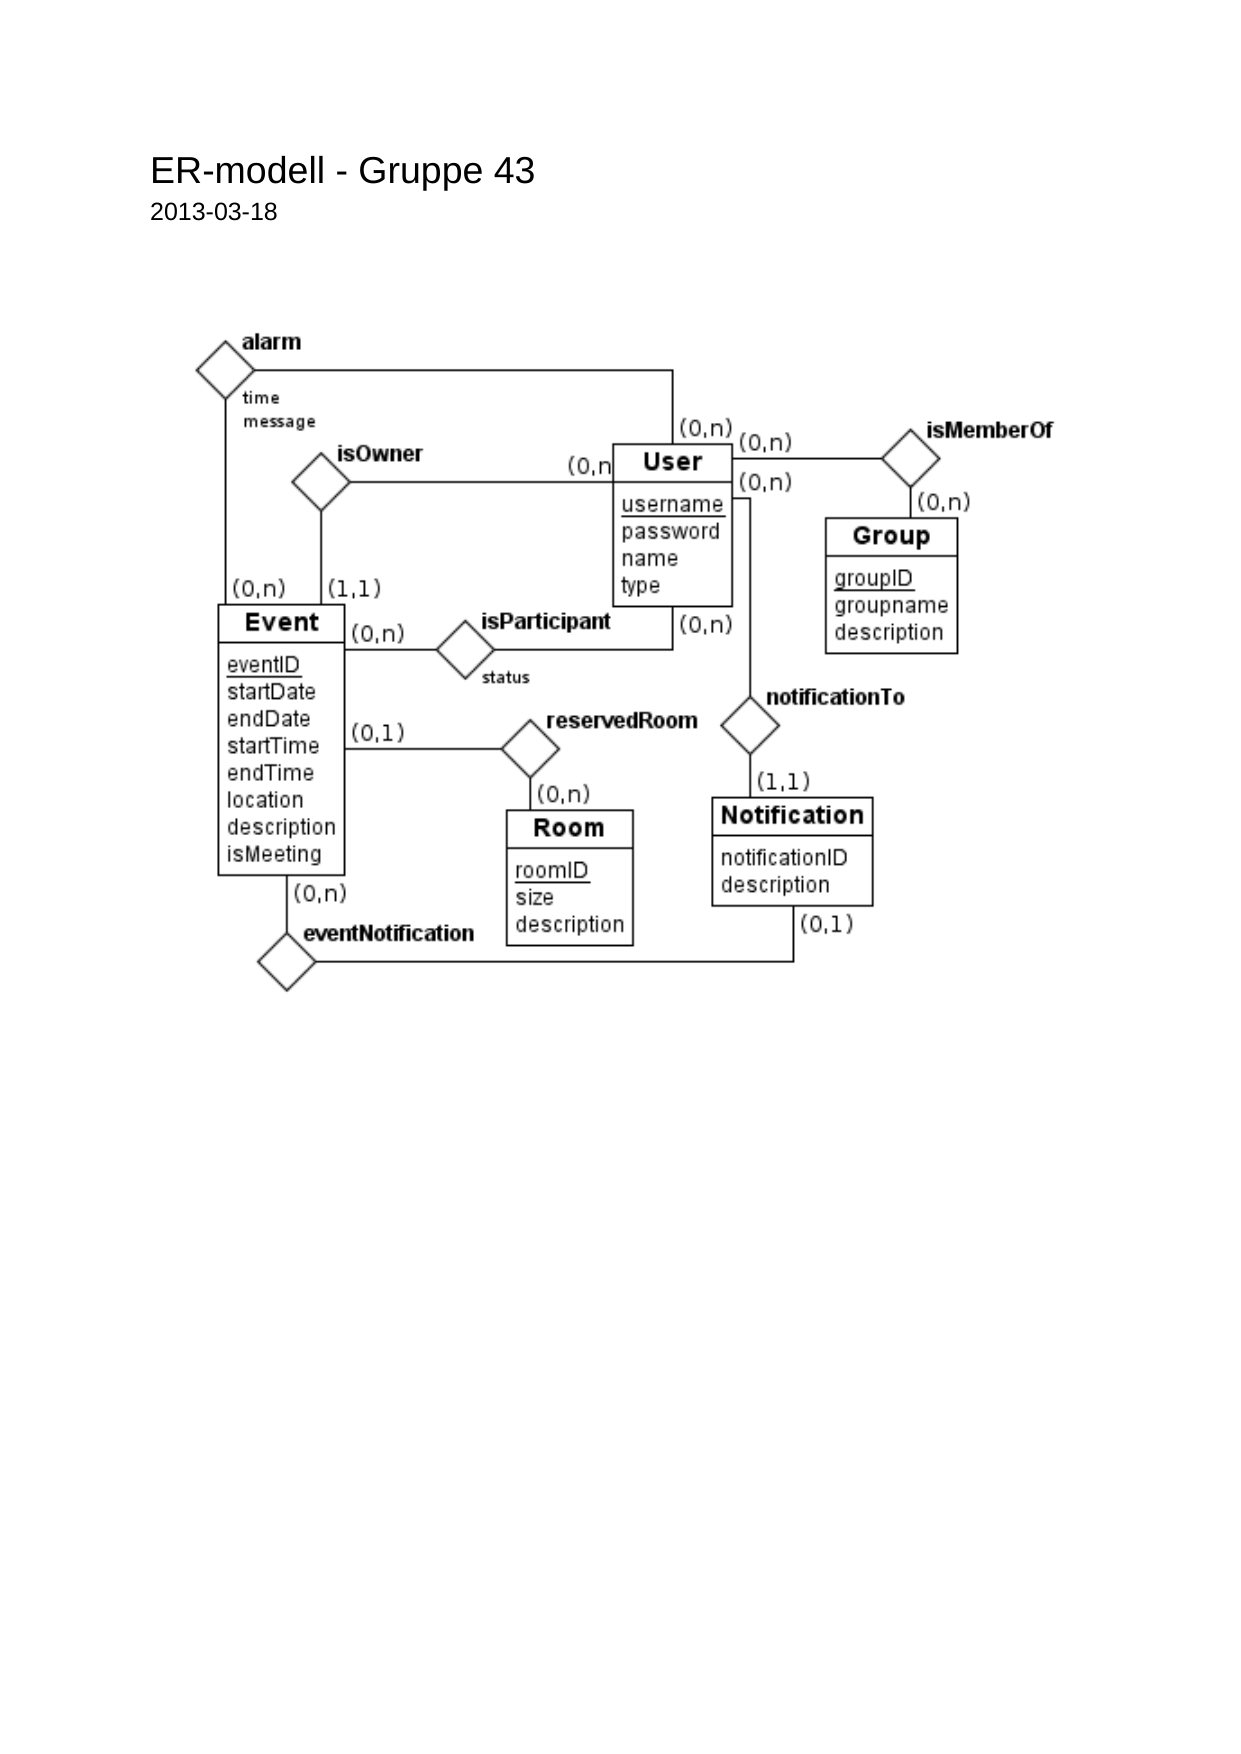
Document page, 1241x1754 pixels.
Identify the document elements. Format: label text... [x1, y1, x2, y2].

text 2013-03-18 [150, 198, 1090, 226]
text ER-modell - Gruppe 43 [150, 150, 1090, 192]
picture [162, 303, 1103, 1046]
